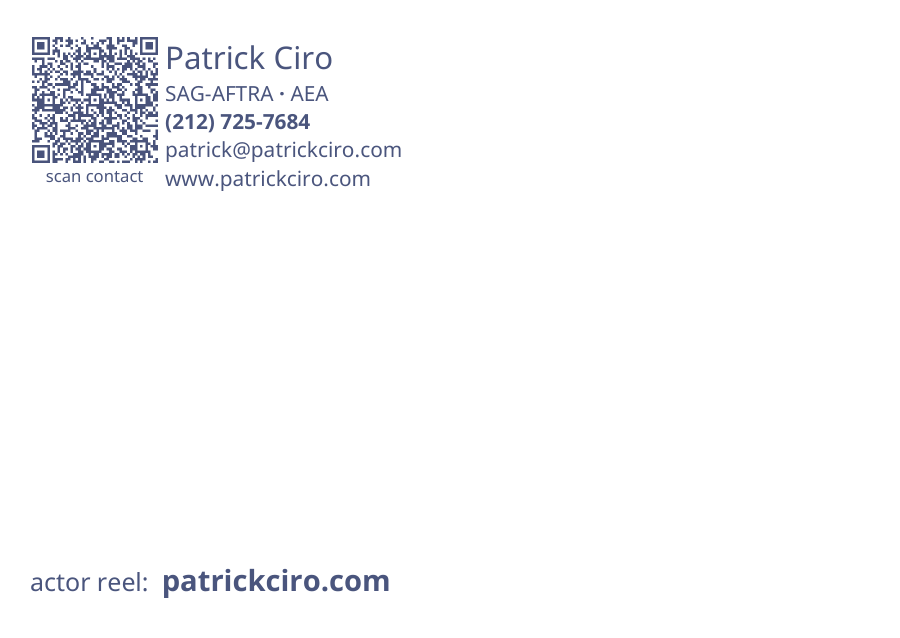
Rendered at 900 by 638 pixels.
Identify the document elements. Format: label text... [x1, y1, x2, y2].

table_cell [450, 199, 870, 244]
table_cell [30, 199, 450, 244]
table_header [424, 30, 870, 198]
table_header Patrick Ciro SAG-AFTRA · AEA (212) 725-7684 patrick@patrickciro.com www.patrickciro.com [165, 30, 424, 198]
picture [30, 36, 160, 165]
table_header scan contact [30, 30, 165, 198]
